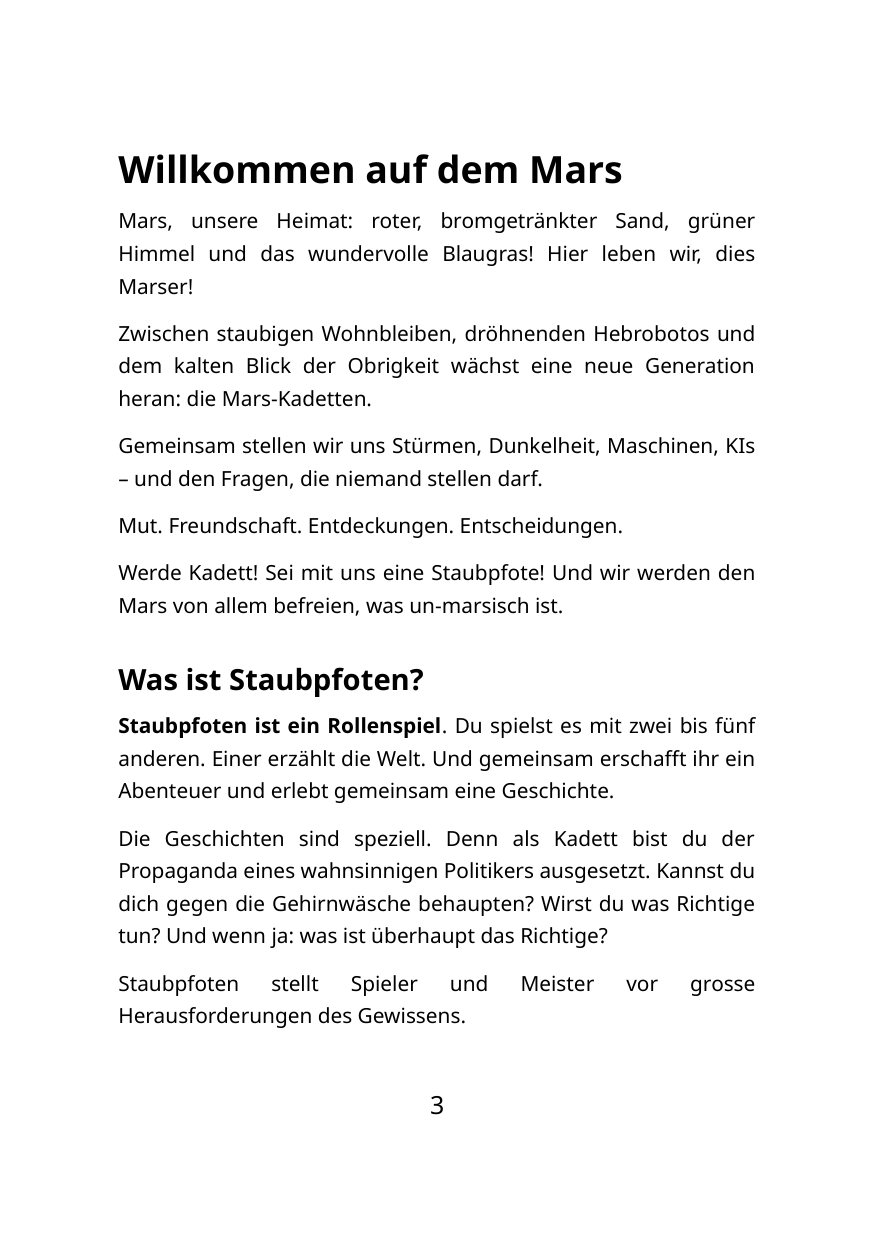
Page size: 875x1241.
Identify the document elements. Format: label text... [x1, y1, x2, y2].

text Mut. Freundschaft. Entdeckungen. Entscheidungen. [118, 511, 756, 540]
text Staubpfoten stellt Spieler und Meister vor grosse Herausforderungen des Gewissens. [118, 969, 756, 1030]
text Werde Kadett! Sei mit uns eine Staubpfote! Und wir werden den Mars von allem befreien, was un-marsisch ist. [118, 558, 756, 619]
text Gemeinsam stellen wir uns Stürmen, Dunkelheit, Maschinen, KIs – und den Fragen, die niemand stellen darf. [118, 431, 756, 492]
text Die Geschichten sind speziell. Denn als Kadett bist du der Propaganda eines wahnsinnigen Politikers ausgesetzt. Kannst du dich gegen die Gehirnwäsche behaupten? Wirst du was Richtige tun? Und wenn ja: was ist überhaupt das Richtige? [118, 824, 756, 950]
subtitle Willkommen auf dem Mars [118, 143, 756, 194]
text Zwischen staubigen Wohnbleiben, dröhnenden Hebrobotos und dem kalten Blick der Obrigkeit wächst eine neue Generation heran: die Mars-Kadetten. [118, 319, 756, 413]
text Mars, unsere Heimat: roter, bromgetränkter Sand, grüner Himmel und das wundervolle Blaugras! Hier leben wir, dies Marser! [118, 207, 756, 300]
text Staubpfoten ist ein Rollenspiel. Du spielst es mit zwei bis fünf anderen. Einer erzählt die Welt. Und gemeinsam erschafft ihr ein Abenteuer und erlebt gemeinsam eine Geschichte. [118, 711, 756, 805]
subtitle Was ist Staubpfoten? [118, 659, 756, 699]
